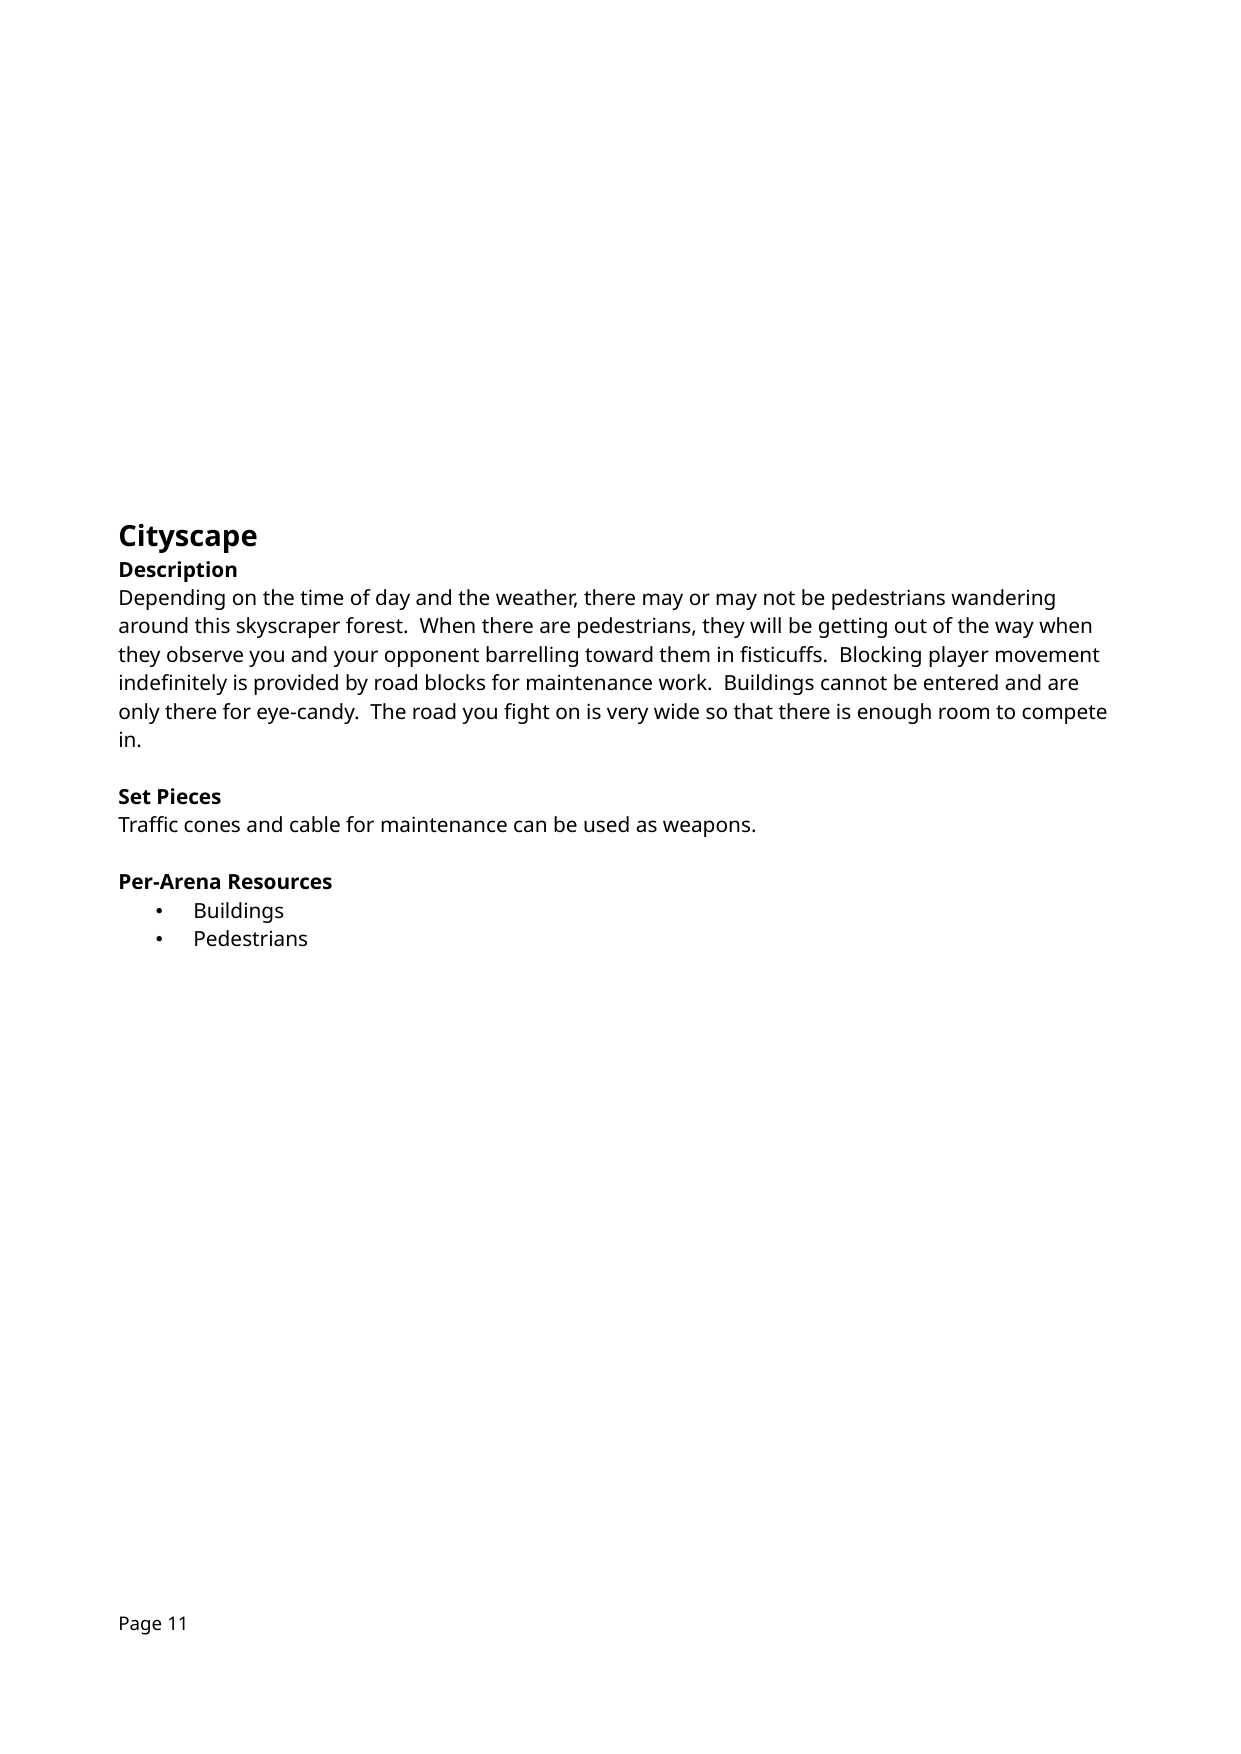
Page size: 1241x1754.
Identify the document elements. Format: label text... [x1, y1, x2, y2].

text Depending on the time of day and the weather, there may or may not be pedestrians wandering around this skyscraper forest. When there are pedestrians, they will be getting out of the way when they observe you and your opponent barrelling toward them in fisticuffs. Blocking player movement indefinitely is provided by road blocks for maintenance work. Buildings cannot be entered and are only there for eye-candy. The road you fight on is very wide so that there is enough room to compete in. [118, 583, 1122, 754]
list Buildings [156, 896, 1122, 924]
text Per-Arena Resources [118, 867, 1122, 896]
text Set Pieces [118, 782, 1122, 811]
text Cityscape [118, 515, 1122, 555]
list Pedestrians [156, 924, 1122, 953]
text Description [118, 555, 1122, 583]
text Traffic cones and cable for maintenance can be used as weapons. [118, 811, 1122, 839]
